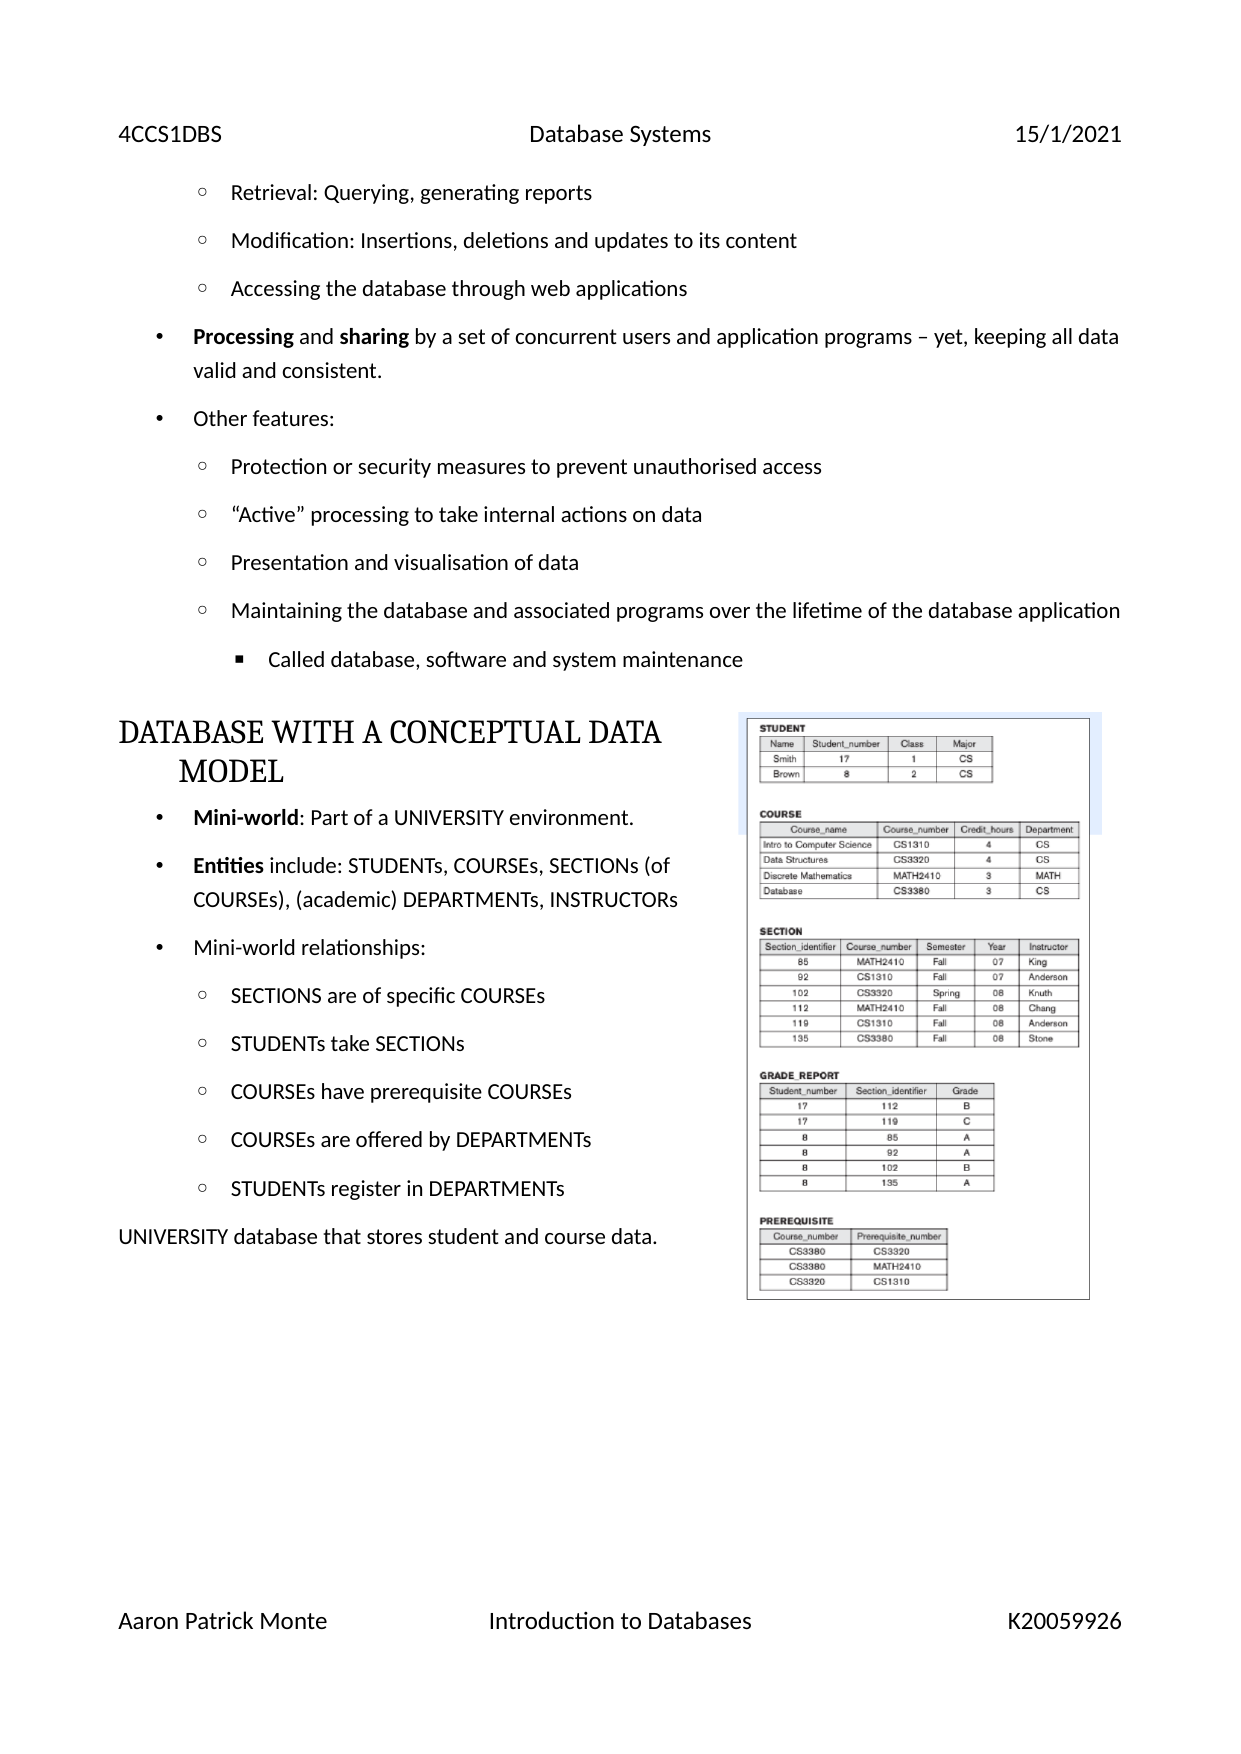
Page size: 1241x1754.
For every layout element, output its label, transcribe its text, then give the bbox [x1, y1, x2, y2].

list Accessing the database through web applications [193, 274, 1122, 302]
list [1102, 1029, 1122, 1057]
picture [738, 712, 1102, 1309]
text UNIVERSITY database that stores student and course data. [118, 1222, 738, 1250]
list STUDENTs take SECTIONs [193, 1029, 738, 1057]
list Mini-world relationships: [156, 933, 738, 961]
list [1102, 933, 1122, 961]
list COURSEs have prerequisite COURSEs [193, 1077, 738, 1106]
list Protection or security measures to prevent unauthorised access [193, 452, 1122, 480]
list Other features: [156, 404, 1122, 432]
subtitle Database with a conceptual data model [118, 714, 738, 791]
list Retrieval: Querying, generating reports [193, 178, 1122, 206]
list Processing and sharing by a set of concurrent users and application programs – yet, keeping all data valid and consistent. [156, 322, 1122, 384]
list Modification: Insertions, deletions and updates to its content [193, 226, 1122, 254]
list COURSEs are offered by DEPARTMENTs [193, 1126, 738, 1154]
list Maintaining the database and associated programs over the lifetime of the database application [193, 597, 1122, 625]
list “Active” processing to take internal actions on data [193, 500, 1122, 528]
subtitle [1102, 714, 1122, 791]
list Presentation and visualisation of data [193, 548, 1122, 577]
list STUDENTs register in DEPARTMENTs [193, 1174, 738, 1202]
list Called database, software and system maintenance [231, 645, 1122, 673]
list Entities include: STUDENTs, COURSEs, SECTIONs (of COURSEs), (academic) DEPARTMENTs, INSTRUCTORs [156, 851, 738, 913]
list SECTIONS are of specific COURSEs [193, 981, 738, 1009]
list Mini-world: Part of a UNIVERSITY environment. [156, 803, 738, 831]
